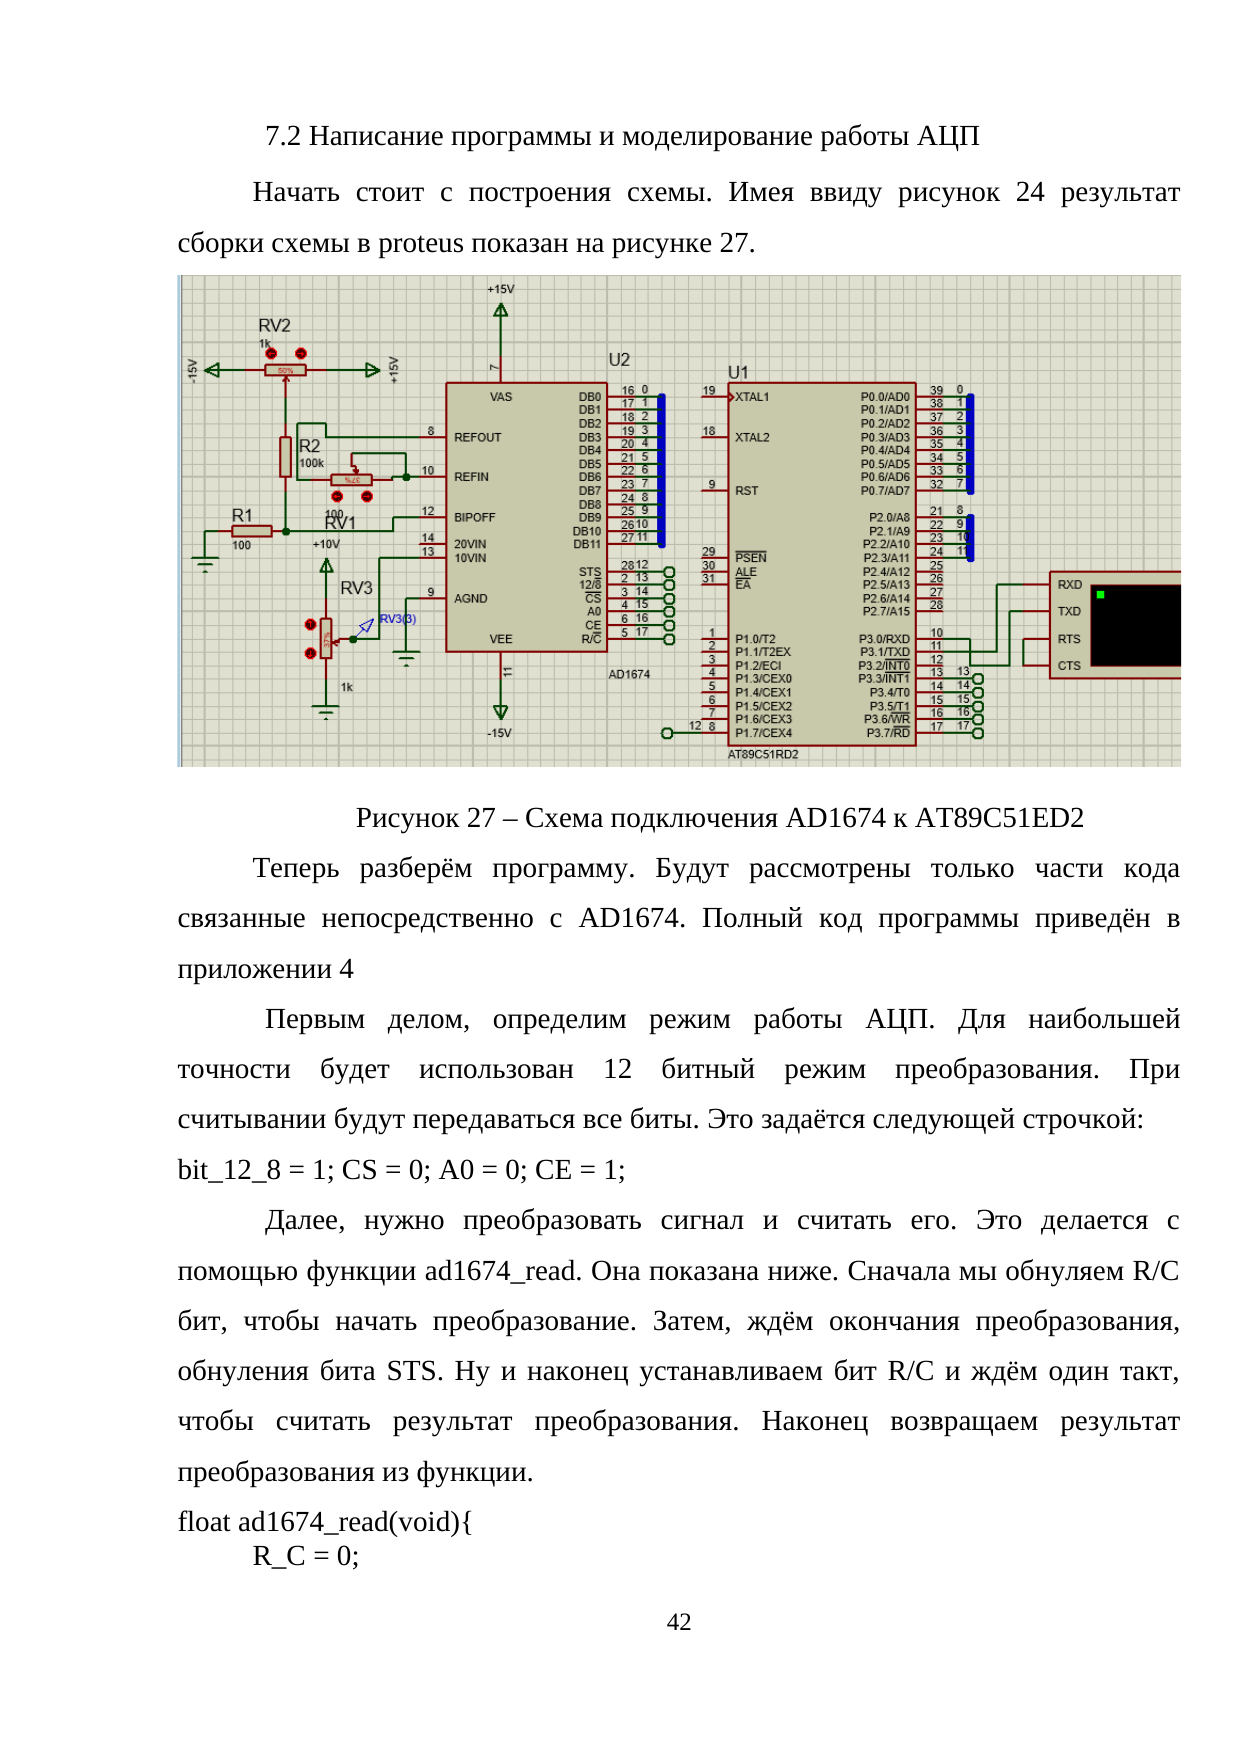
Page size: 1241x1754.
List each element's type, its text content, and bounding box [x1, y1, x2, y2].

text Начать стоит с построения схемы. Имея ввиду рисунок 24 результат сборки схемы в proteus показан на рисунке 27. [177, 174, 1181, 258]
text Рисунок 27 – Схема подключения AD1674 к AT89C51ED2 [177, 767, 1181, 833]
picture [177, 275, 1182, 767]
text bit_12_8 = 1; CS = 0; A0 = 0; CE = 1; [177, 1152, 1181, 1186]
subtitle 7.2 Написание программы и моделирование работы АЦП [177, 118, 1181, 152]
text Далее, нужно преобразовать сигнал и считать его. Это делается с помощью функции ad1674_read. Она показана ниже. Сначала мы обнуляем R/C бит, чтобы начать преобразование. Затем, ждём окончания преобразования, обнуления бита STS. Ну и наконец устанавливаем бит R/C и ждём один такт, чтобы считать результат преобразования. Наконец возвращаем результат преобразования из функции. [177, 1202, 1181, 1487]
text Первым делом, определим режим работы АЦП. Для наибольшей точности будет использован 12 битный режим преобразования. При считывании будут передаваться все биты. Это задаётся следующей строчкой: [177, 1001, 1181, 1135]
text R_C = 0; [177, 1538, 1181, 1571]
text Теперь разберём программу. Будут рассмотрены только части кода связанные непосредственно с AD1674. Полный код программы приведён в приложении 4 [177, 850, 1181, 984]
text float ad1674_read(void){ [177, 1504, 1181, 1538]
